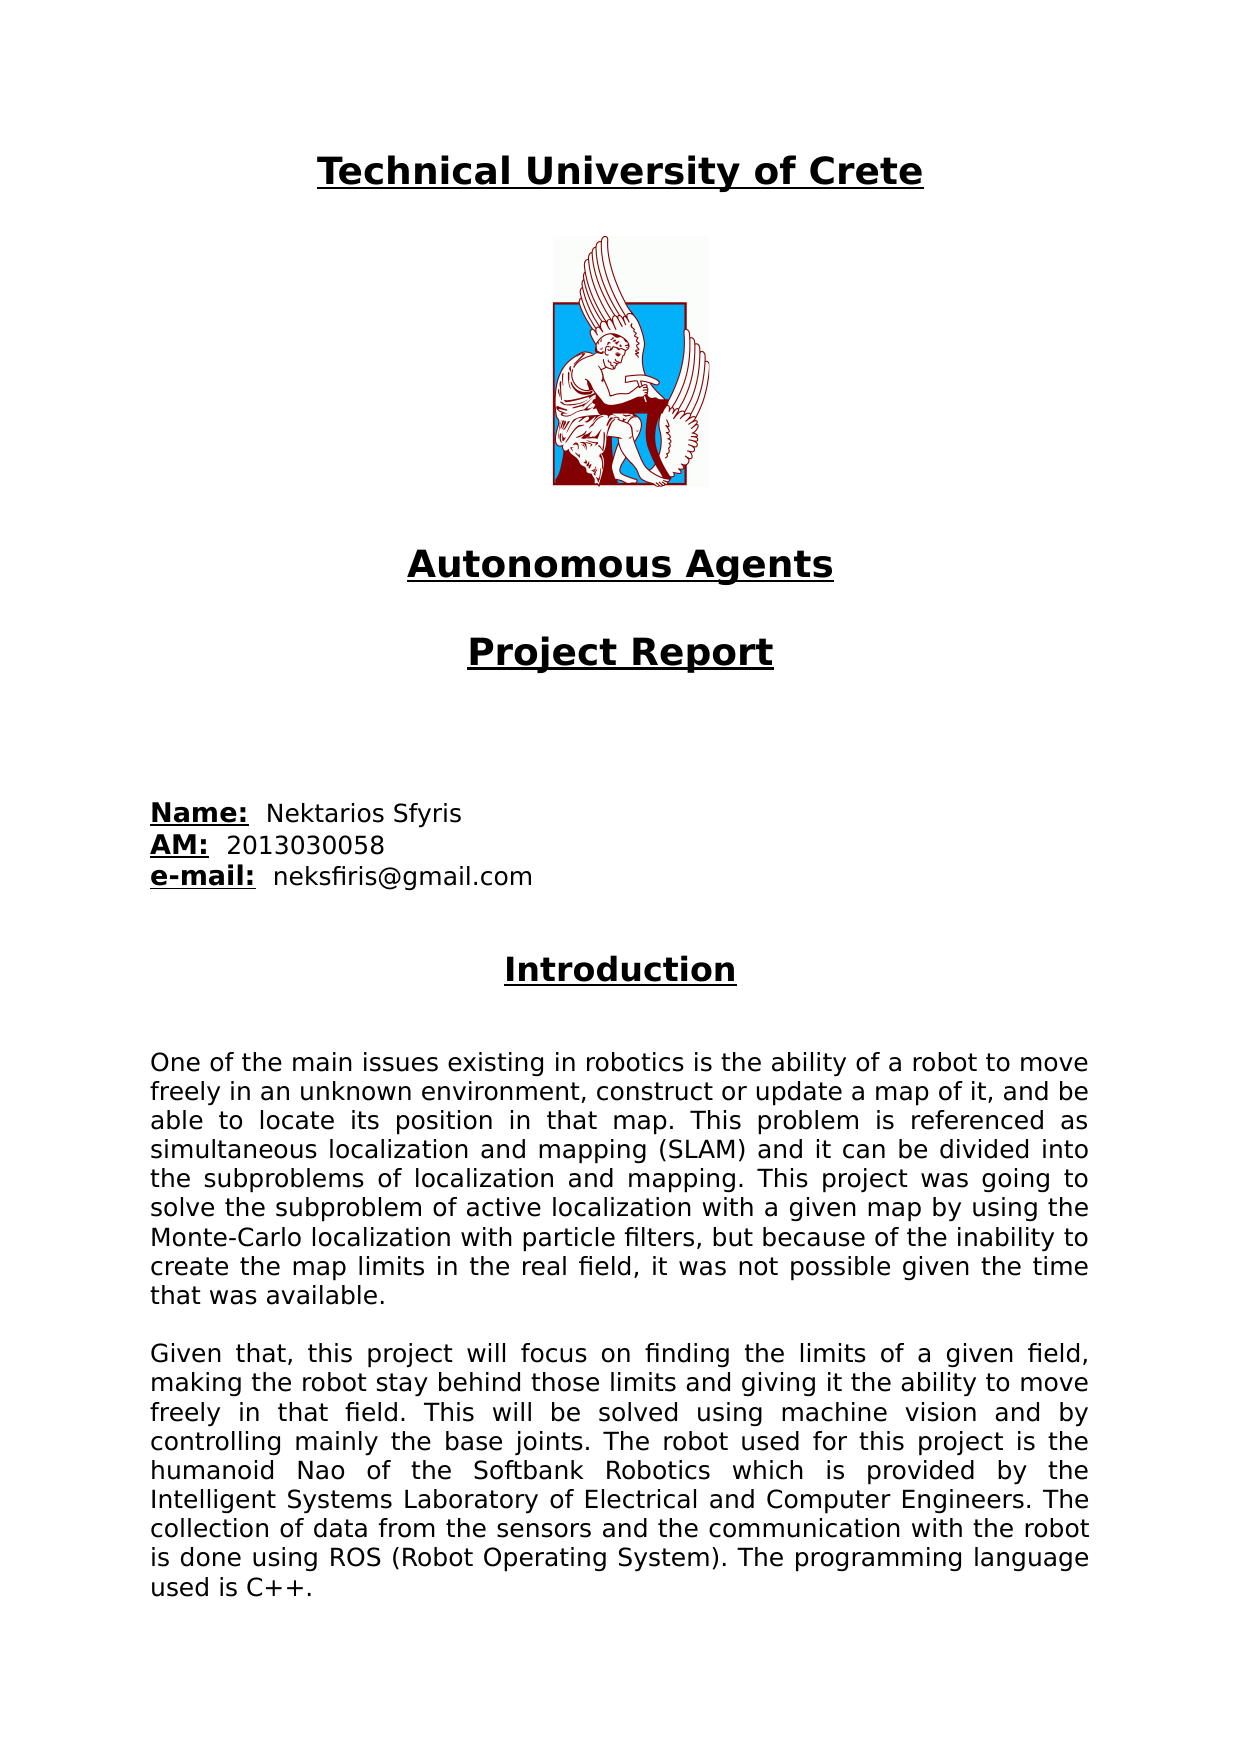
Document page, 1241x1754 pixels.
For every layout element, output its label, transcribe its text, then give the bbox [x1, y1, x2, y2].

text Introduction [150, 951, 1091, 989]
text AM: 2013030058 [150, 829, 1091, 861]
picture [552, 236, 710, 487]
text Autonomous Agents [150, 543, 1091, 586]
text e-mail: neksfiris@gmail.com [150, 861, 1091, 892]
text Technical University of Crete [150, 150, 1091, 194]
text Given that, this project will focus on finding the limits of a given field, making the robot stay behind those limits and giving it the ability to move freely in that field. This will be solved using machine vision and by controlling mainly the base joints. The robot used for this project is the humanoid Nao of the Softbank Robotics which is provided by the Intelligent Systems Laboratory of Electrical and Computer Engineers. The collection of data from the sensors and the communication with the robot is done using ROS (Robot Operating System). The programming language used is C++. [150, 1339, 1091, 1602]
text One of the main issues existing in robotics is the ability of a robot to move freely in an unknown environment, construct or update a map of it, and be able to locate its position in that map. This problem is referenced as simultaneous localization and mapping (SLAM) and it can be divided into the subproblems of localization and mapping. This project was going to solve the subproblem of active localization with a given map by using the Monte-Carlo localization with particle filters, but because of the inability to create the map limits in the real field, it was not possible given the time that was available. [150, 1048, 1091, 1310]
text Name: Nektarios Sfyris [150, 798, 1091, 829]
text Project Report [150, 630, 1091, 674]
